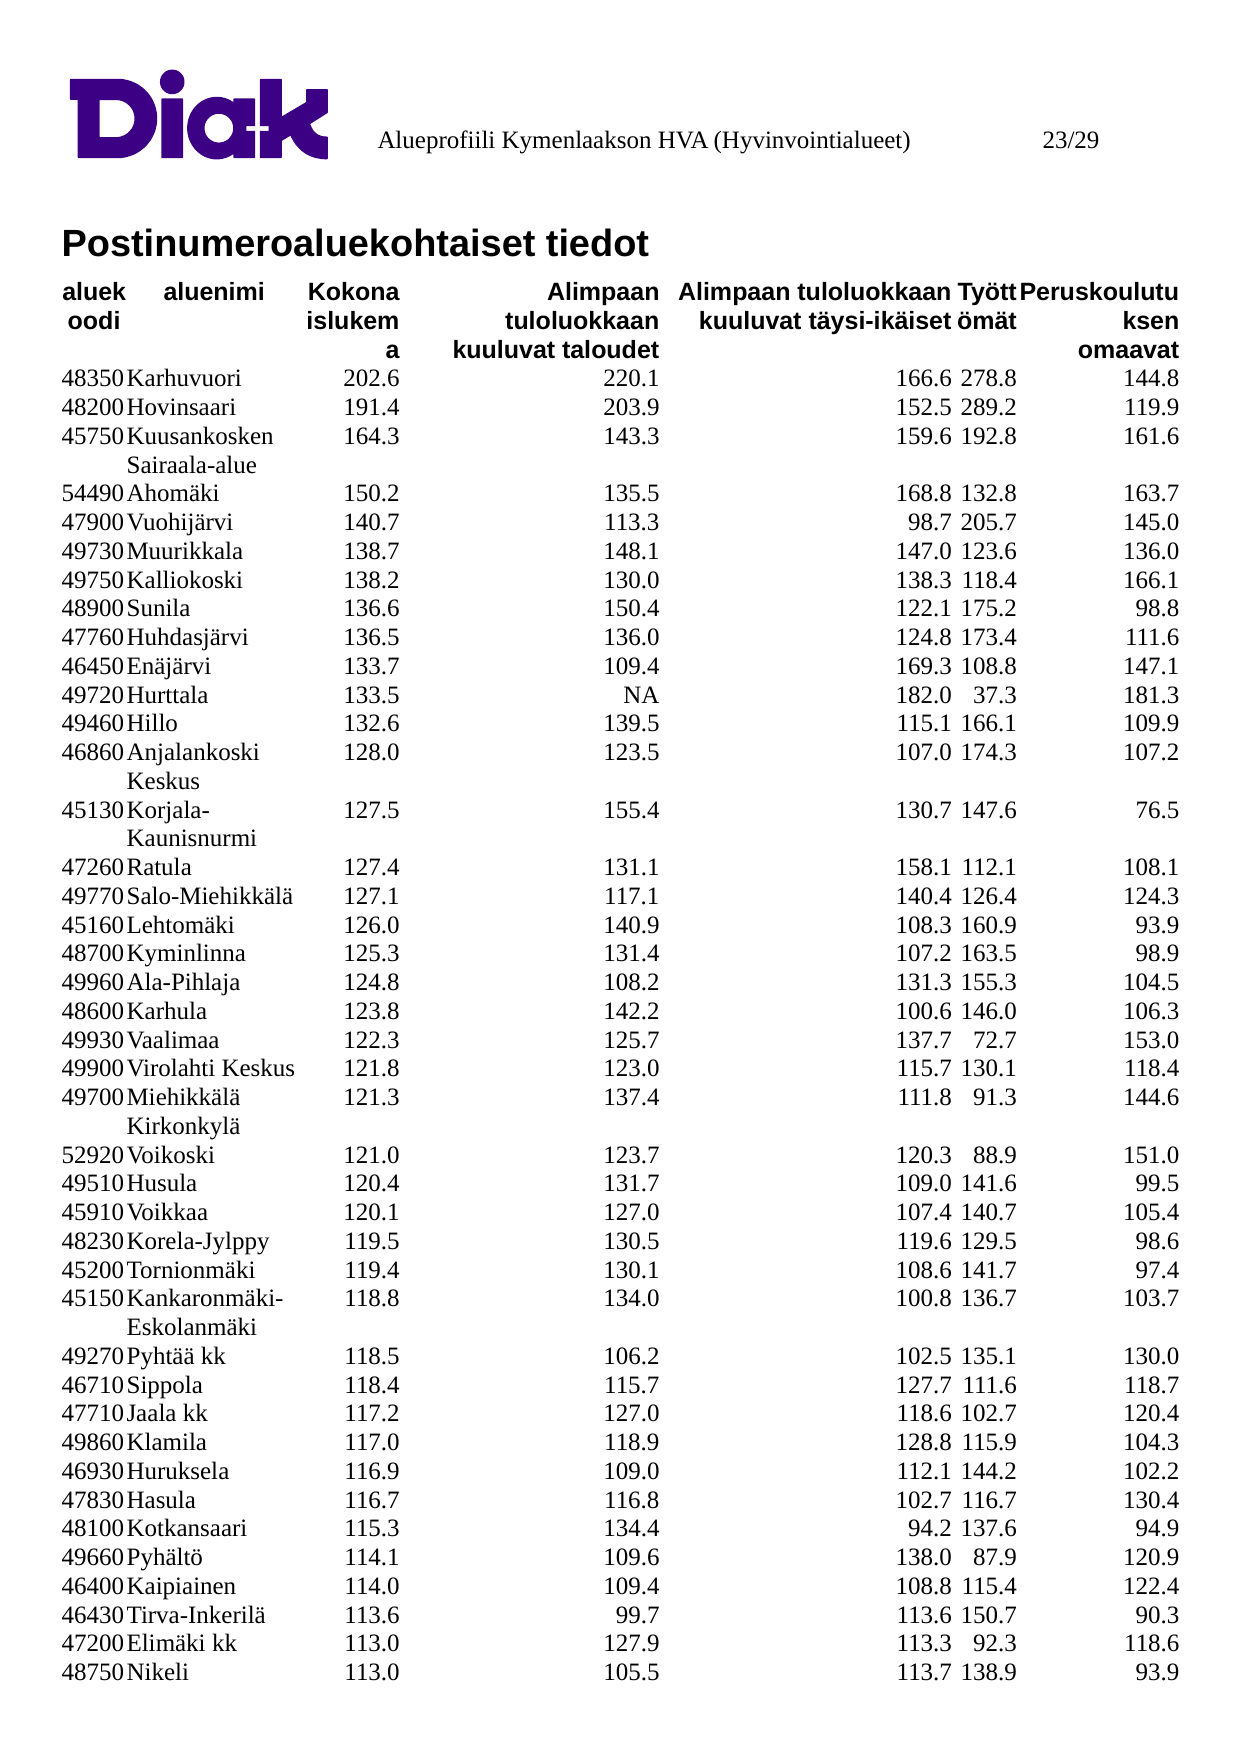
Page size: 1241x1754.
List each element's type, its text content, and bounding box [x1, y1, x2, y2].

table_cell 91.3 [952, 1082, 1017, 1140]
table_cell 113.6 [302, 1600, 399, 1628]
table_cell 54490 [61, 479, 126, 507]
table_cell 46430 [61, 1600, 126, 1628]
table_cell 48900 [61, 594, 126, 622]
table_cell Husula [126, 1169, 302, 1197]
table_cell 289.2 [952, 392, 1017, 421]
table_cell 49700 [61, 1082, 126, 1140]
table_cell 116.7 [302, 1485, 399, 1513]
table_cell 47710 [61, 1399, 126, 1427]
table_cell 182.0 [659, 680, 952, 708]
table_cell 48750 [61, 1657, 126, 1686]
table_cell Kyminlinna [126, 939, 302, 967]
table_cell 102.7 [952, 1399, 1017, 1427]
table_cell 105.4 [1017, 1197, 1179, 1226]
table_cell 111.6 [952, 1370, 1017, 1398]
table_cell 49930 [61, 1025, 126, 1053]
table_cell 49510 [61, 1169, 126, 1197]
table_cell 133.5 [302, 680, 399, 708]
table_cell Miehikkälä Kirkonkylä [126, 1082, 302, 1140]
table_cell 150.2 [302, 479, 399, 507]
table_cell 137.7 [659, 1025, 952, 1053]
table_cell 118.4 [952, 565, 1017, 593]
table_cell 124.3 [1017, 881, 1179, 910]
table_cell 140.4 [659, 881, 952, 910]
table_cell 46450 [61, 651, 126, 680]
table_cell 141.7 [952, 1255, 1017, 1283]
table_header aluekoodi [61, 277, 126, 363]
table_header Peruskoulutuksen omaavat [1017, 277, 1179, 363]
table_cell 100.6 [659, 996, 952, 1025]
table_cell 130.1 [952, 1054, 1017, 1082]
table_cell 107.2 [659, 939, 952, 967]
table_cell 129.5 [952, 1226, 1017, 1255]
table_cell Tirva-Inkerilä [126, 1600, 302, 1628]
table_cell 90.3 [1017, 1600, 1179, 1628]
table_cell 181.3 [1017, 680, 1179, 708]
table_cell 130.0 [1017, 1341, 1179, 1370]
table_cell 131.4 [399, 939, 659, 967]
table_cell 125.7 [399, 1025, 659, 1053]
table_cell 45750 [61, 421, 126, 478]
table_cell Kalliokoski [126, 565, 302, 593]
table_cell 47900 [61, 507, 126, 536]
table_cell 113.0 [302, 1657, 399, 1686]
table_cell Hillo [126, 709, 302, 737]
table_cell 87.9 [952, 1542, 1017, 1571]
table_cell 147.1 [1017, 651, 1179, 680]
table_cell 126.0 [302, 910, 399, 938]
table_cell 141.6 [952, 1169, 1017, 1197]
table_cell 45130 [61, 795, 126, 852]
table_cell 46710 [61, 1370, 126, 1398]
table_cell 153.0 [1017, 1025, 1179, 1053]
table_cell 140.7 [302, 507, 399, 536]
table_cell 205.7 [952, 507, 1017, 536]
table_cell 152.5 [659, 392, 952, 421]
table_cell 116.8 [399, 1485, 659, 1513]
table_cell 159.6 [659, 421, 952, 478]
table_cell 150.7 [952, 1600, 1017, 1628]
table_cell Kaipiainen [126, 1571, 302, 1600]
table_cell 137.4 [399, 1082, 659, 1140]
table_cell 49960 [61, 967, 126, 996]
table_cell 135.1 [952, 1341, 1017, 1370]
table_cell 127.0 [399, 1197, 659, 1226]
table_cell 161.6 [1017, 421, 1179, 478]
table_cell 99.7 [399, 1600, 659, 1628]
table_cell 49750 [61, 565, 126, 593]
table_cell 106.3 [1017, 996, 1179, 1025]
table_cell Pyhtää kk [126, 1341, 302, 1370]
table_cell 100.8 [659, 1284, 952, 1341]
table_cell 202.6 [302, 364, 399, 392]
table_cell 113.3 [659, 1629, 952, 1657]
table_cell 117.1 [399, 881, 659, 910]
table_cell 49720 [61, 680, 126, 708]
table_cell 47830 [61, 1485, 126, 1513]
table_cell 144.8 [1017, 364, 1179, 392]
table_cell 123.8 [302, 996, 399, 1025]
table_cell 116.7 [952, 1485, 1017, 1513]
table_cell 118.4 [302, 1370, 399, 1398]
table_cell 120.4 [1017, 1399, 1179, 1427]
table_cell 138.2 [302, 565, 399, 593]
table_cell 124.8 [659, 622, 952, 651]
table_cell 46400 [61, 1571, 126, 1600]
table_cell 148.1 [399, 536, 659, 565]
table_header Kokonaislukema [302, 277, 399, 363]
table_cell Vuohijärvi [126, 507, 302, 536]
table_cell 45160 [61, 910, 126, 938]
table_cell Sippola [126, 1370, 302, 1398]
table_cell 143.3 [399, 421, 659, 478]
table_cell 118.6 [659, 1399, 952, 1427]
table_cell Anjalankoski Keskus [126, 737, 302, 795]
table_cell 166.1 [1017, 565, 1179, 593]
table_cell 136.7 [952, 1284, 1017, 1341]
table_cell 48200 [61, 392, 126, 421]
table_cell 130.4 [1017, 1485, 1179, 1513]
table_cell 111.6 [1017, 622, 1179, 651]
table_cell 168.8 [659, 479, 952, 507]
table_cell 151.0 [1017, 1140, 1179, 1168]
table_cell 99.5 [1017, 1169, 1179, 1197]
table_cell 138.0 [659, 1542, 952, 1571]
table_cell 136.0 [399, 622, 659, 651]
table_cell Sunila [126, 594, 302, 622]
table_cell 102.7 [659, 1485, 952, 1513]
table_cell 48100 [61, 1514, 126, 1542]
table_cell 46930 [61, 1456, 126, 1485]
table_cell 127.4 [302, 852, 399, 881]
table_cell 122.3 [302, 1025, 399, 1053]
table_cell 115.7 [659, 1054, 952, 1082]
table_cell 112.1 [952, 852, 1017, 881]
table_cell 47260 [61, 852, 126, 881]
table_cell 108.8 [659, 1571, 952, 1600]
table_cell Hurttala [126, 680, 302, 708]
table_cell 132.8 [952, 479, 1017, 507]
table_cell Kuusankosken Sairaala-alue [126, 421, 302, 478]
table_cell 109.0 [659, 1169, 952, 1197]
table_cell 118.4 [1017, 1054, 1179, 1082]
table_cell 119.6 [659, 1226, 952, 1255]
table_cell Karhula [126, 996, 302, 1025]
table_cell 166.1 [952, 709, 1017, 737]
table_cell 108.3 [659, 910, 952, 938]
table_cell 118.7 [1017, 1370, 1179, 1398]
table_cell 174.3 [952, 737, 1017, 795]
table_cell 150.4 [399, 594, 659, 622]
table_cell 133.7 [302, 651, 399, 680]
table_cell 121.3 [302, 1082, 399, 1140]
table_cell 144.6 [1017, 1082, 1179, 1140]
table_header Työttömät [952, 277, 1017, 363]
table_cell 130.7 [659, 795, 952, 852]
table_cell 92.3 [952, 1629, 1017, 1657]
table_cell 49660 [61, 1542, 126, 1571]
table_cell 166.6 [659, 364, 952, 392]
table_cell 155.3 [952, 967, 1017, 996]
table_cell 49900 [61, 1054, 126, 1082]
table_cell 117.0 [302, 1427, 399, 1456]
table_cell Karhuvuori [126, 364, 302, 392]
table_cell 94.2 [659, 1514, 952, 1542]
table_cell 131.3 [659, 967, 952, 996]
table_cell 119.4 [302, 1255, 399, 1283]
table_cell 119.9 [1017, 392, 1179, 421]
table_cell 173.4 [952, 622, 1017, 651]
table_cell 136.5 [302, 622, 399, 651]
table_cell Vaalimaa [126, 1025, 302, 1053]
table_cell 175.2 [952, 594, 1017, 622]
table_cell Tornionmäki [126, 1255, 302, 1283]
table_cell 47200 [61, 1629, 126, 1657]
table_cell Ratula [126, 852, 302, 881]
table_cell Kankaronmäki-Eskolanmäki [126, 1284, 302, 1341]
table_cell 37.3 [952, 680, 1017, 708]
table_cell 127.1 [302, 881, 399, 910]
table_cell 45910 [61, 1197, 126, 1226]
table_cell 45150 [61, 1284, 126, 1341]
table_cell 93.9 [1017, 1657, 1179, 1686]
table_cell 104.3 [1017, 1427, 1179, 1456]
table_cell 123.7 [399, 1140, 659, 1168]
table_cell Huhdasjärvi [126, 622, 302, 651]
table_cell 118.9 [399, 1427, 659, 1456]
table_cell 132.6 [302, 709, 399, 737]
table_cell 49460 [61, 709, 126, 737]
table_cell 117.2 [302, 1399, 399, 1427]
table_cell 122.4 [1017, 1571, 1179, 1600]
table_cell 163.7 [1017, 479, 1179, 507]
table_cell 123.0 [399, 1054, 659, 1082]
table_cell 46860 [61, 737, 126, 795]
table_cell 123.6 [952, 536, 1017, 565]
table_cell 118.8 [302, 1284, 399, 1341]
table_cell 130.1 [399, 1255, 659, 1283]
table_cell 121.8 [302, 1054, 399, 1082]
table_cell 115.4 [952, 1571, 1017, 1600]
table_cell 98.6 [1017, 1226, 1179, 1255]
table_cell 113.6 [659, 1600, 952, 1628]
table_cell 131.1 [399, 852, 659, 881]
table_cell 106.2 [399, 1341, 659, 1370]
table_cell 127.7 [659, 1370, 952, 1398]
table_cell 120.9 [1017, 1542, 1179, 1571]
table_cell 115.1 [659, 709, 952, 737]
table_cell 115.9 [952, 1427, 1017, 1456]
subtitle Postinumeroaluekohtaiset tiedot [61, 221, 1179, 265]
table_cell Korela-Jylppy [126, 1226, 302, 1255]
table_cell 118.6 [1017, 1629, 1179, 1657]
table_cell 115.7 [399, 1370, 659, 1398]
table_cell 49730 [61, 536, 126, 565]
table_cell 109.4 [399, 1571, 659, 1600]
table_cell 163.5 [952, 939, 1017, 967]
table_cell Lehtomäki [126, 910, 302, 938]
table_cell 158.1 [659, 852, 952, 881]
table_cell 104.5 [1017, 967, 1179, 996]
table_cell 140.7 [952, 1197, 1017, 1226]
table_cell 203.9 [399, 392, 659, 421]
table_cell 134.4 [399, 1514, 659, 1542]
table_cell 138.3 [659, 565, 952, 593]
table_cell Hasula [126, 1485, 302, 1513]
table_cell 116.9 [302, 1456, 399, 1485]
table_cell 113.3 [399, 507, 659, 536]
table_cell 102.5 [659, 1341, 952, 1370]
table_cell 115.3 [302, 1514, 399, 1542]
table_cell Korjala-Kaunisnurmi [126, 795, 302, 852]
table_cell Huruksela [126, 1456, 302, 1485]
table_cell 120.1 [302, 1197, 399, 1226]
table_cell Jaala kk [126, 1399, 302, 1427]
table_cell 109.6 [399, 1542, 659, 1571]
table_cell 137.6 [952, 1514, 1017, 1542]
table_cell 103.7 [1017, 1284, 1179, 1341]
table_cell 45200 [61, 1255, 126, 1283]
table_cell 145.0 [1017, 507, 1179, 536]
table_cell 130.0 [399, 565, 659, 593]
table_cell 108.8 [952, 651, 1017, 680]
table_cell Salo-Miehikkälä [126, 881, 302, 910]
table_cell 220.1 [399, 364, 659, 392]
table_cell 127.5 [302, 795, 399, 852]
table_cell 113.7 [659, 1657, 952, 1686]
table_cell 88.9 [952, 1140, 1017, 1168]
table_cell 127.9 [399, 1629, 659, 1657]
table_cell 124.8 [302, 967, 399, 996]
table_cell 155.4 [399, 795, 659, 852]
table_cell 130.5 [399, 1226, 659, 1255]
table_cell 97.4 [1017, 1255, 1179, 1283]
table_cell 108.2 [399, 967, 659, 996]
table_cell Enäjärvi [126, 651, 302, 680]
table_cell 107.0 [659, 737, 952, 795]
table_cell Virolahti Keskus [126, 1054, 302, 1082]
table_cell Voikoski [126, 1140, 302, 1168]
table_cell 114.0 [302, 1571, 399, 1600]
table_cell 107.4 [659, 1197, 952, 1226]
table_header Alimpaan tuloluokkaan kuuluvat täysi-ikäiset [659, 277, 952, 363]
table_cell 136.6 [302, 594, 399, 622]
table_cell 122.1 [659, 594, 952, 622]
table_cell Muurikkala [126, 536, 302, 565]
table_cell 127.0 [399, 1399, 659, 1427]
table_cell Hovinsaari [126, 392, 302, 421]
table_cell 72.7 [952, 1025, 1017, 1053]
table_cell 135.5 [399, 479, 659, 507]
table_cell 142.2 [399, 996, 659, 1025]
table_cell 112.1 [659, 1456, 952, 1485]
table_cell 48230 [61, 1226, 126, 1255]
table_cell 48350 [61, 364, 126, 392]
table_cell 138.7 [302, 536, 399, 565]
table_cell 140.9 [399, 910, 659, 938]
table_cell 113.0 [302, 1629, 399, 1657]
table_cell 107.2 [1017, 737, 1179, 795]
table_cell Pyhältö [126, 1542, 302, 1571]
table_cell 119.5 [302, 1226, 399, 1255]
table_cell 191.4 [302, 392, 399, 421]
table_cell 48600 [61, 996, 126, 1025]
table_cell 93.9 [1017, 910, 1179, 938]
table_cell 278.8 [952, 364, 1017, 392]
table_cell 125.3 [302, 939, 399, 967]
table_cell 105.5 [399, 1657, 659, 1686]
table_cell 76.5 [1017, 795, 1179, 852]
table_cell 134.0 [399, 1284, 659, 1341]
table_cell 121.0 [302, 1140, 399, 1168]
table_cell 126.4 [952, 881, 1017, 910]
table_cell 139.5 [399, 709, 659, 737]
table_cell Nikeli [126, 1657, 302, 1686]
table_cell 98.9 [1017, 939, 1179, 967]
table_cell 108.1 [1017, 852, 1179, 881]
table_cell 109.0 [399, 1456, 659, 1485]
table_cell 128.0 [302, 737, 399, 795]
table_cell 109.4 [399, 651, 659, 680]
table_cell 131.7 [399, 1169, 659, 1197]
table_cell 160.9 [952, 910, 1017, 938]
table_cell Klamila [126, 1427, 302, 1456]
table_cell 128.8 [659, 1427, 952, 1456]
table_cell 146.0 [952, 996, 1017, 1025]
table_cell Elimäki kk [126, 1629, 302, 1657]
table_cell 52920 [61, 1140, 126, 1168]
table_cell 192.8 [952, 421, 1017, 478]
table_cell 136.0 [1017, 536, 1179, 565]
table_cell NA [399, 680, 659, 708]
table_cell 98.7 [659, 507, 952, 536]
table_cell Voikkaa [126, 1197, 302, 1226]
table_cell 102.2 [1017, 1456, 1179, 1485]
table_cell Kotkansaari [126, 1514, 302, 1542]
table_cell 164.3 [302, 421, 399, 478]
table_cell 49270 [61, 1341, 126, 1370]
table_cell 109.9 [1017, 709, 1179, 737]
table_header aluenimi [126, 277, 302, 363]
table_cell 49860 [61, 1427, 126, 1456]
table_cell 114.1 [302, 1542, 399, 1571]
table_cell 147.0 [659, 536, 952, 565]
table_cell 49770 [61, 881, 126, 910]
table_cell 138.9 [952, 1657, 1017, 1686]
table_cell 108.6 [659, 1255, 952, 1283]
table_cell Ala-Pihlaja [126, 967, 302, 996]
table_cell 94.9 [1017, 1514, 1179, 1542]
table_cell 169.3 [659, 651, 952, 680]
table_cell 120.4 [302, 1169, 399, 1197]
table_cell 48700 [61, 939, 126, 967]
table_cell 47760 [61, 622, 126, 651]
table_cell 111.8 [659, 1082, 952, 1140]
table_cell 123.5 [399, 737, 659, 795]
table_cell 98.8 [1017, 594, 1179, 622]
table_header Alimpaan tuloluokkaan kuuluvat taloudet [399, 277, 659, 363]
table_cell 120.3 [659, 1140, 952, 1168]
table_cell Ahomäki [126, 479, 302, 507]
table_cell 147.6 [952, 795, 1017, 852]
table_cell 118.5 [302, 1341, 399, 1370]
table_cell 144.2 [952, 1456, 1017, 1485]
